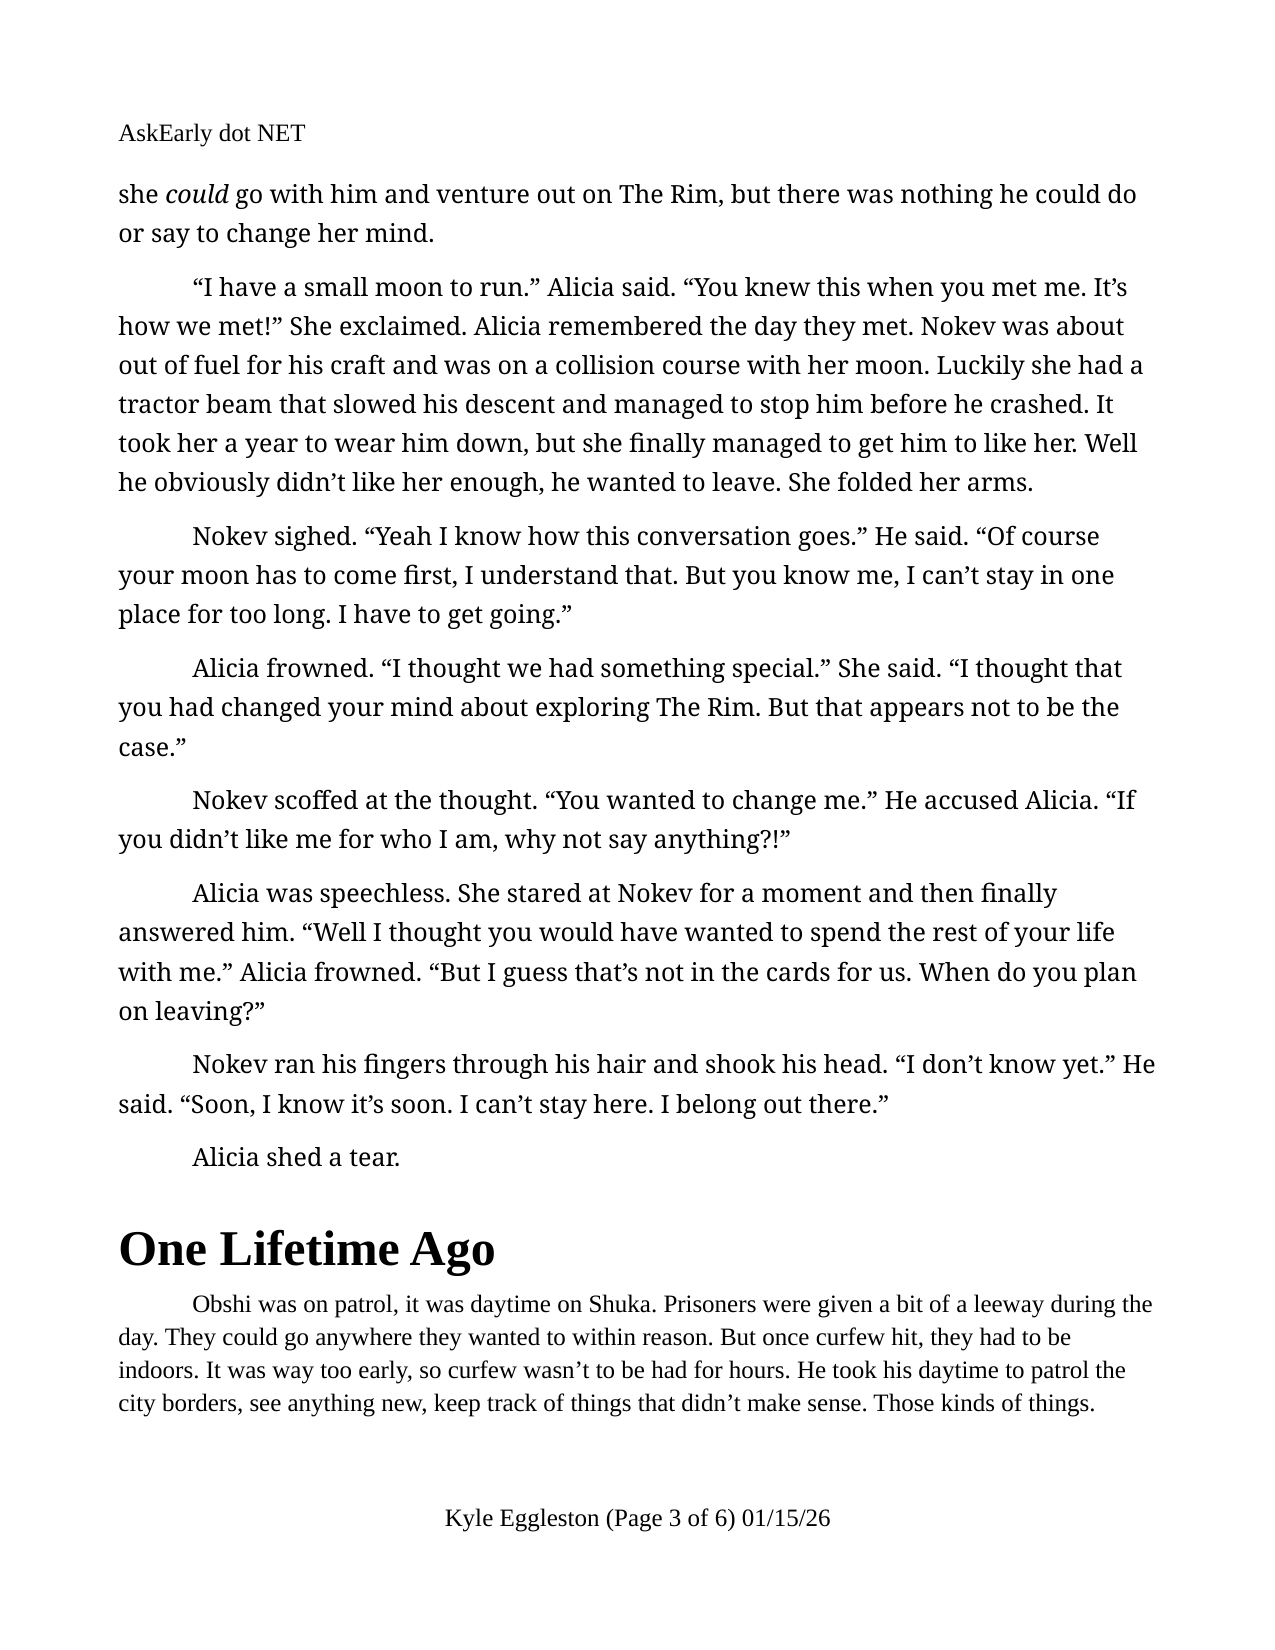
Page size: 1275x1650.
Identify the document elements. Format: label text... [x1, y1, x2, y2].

text Obshi was on patrol, it was daytime on Shuka. Prisoners were given a bit of a leeway during the day. They could go anywhere they wanted to within reason. But once curfew hit, they had to be indoors. It was way too early, so curfew wasn’t to be had for hours. He took his daytime to patrol the city borders, see anything new, keep track of things that didn’t make sense. Those kinds of things. [118, 1289, 1157, 1417]
text Alicia was speechless. She stared at Nokev for a moment and then finally answered him. “Well I thought you would have wanted to spend the rest of your life with me.” Alicia frowned. “But I guess that’s not in the cards for us. When do you plan on leaving?” [118, 876, 1157, 1027]
text Nokev ran his fingers through his hair and shook his head. “I don’t know yet.” He said. “Soon, I know it’s soon. I can’t stay here. I belong out there.” [118, 1047, 1157, 1120]
text she could go with him and venture out on The Rim, but there was nothing he could do or say to change her mind. [118, 176, 1157, 249]
text Alicia frowned. “I thought we had something special.” She said. “I thought that you had changed your mind about exploring The Rim. But that appears not to be the case.” [118, 651, 1157, 763]
text Alicia shed a tear. [118, 1140, 1157, 1174]
text Nokev scoffed at the thought. “You wanted to change me.” He accused Alicia. “If you didn’t like me for who I am, why not say anything?!” [118, 783, 1157, 856]
text “I have a small moon to run.” Alicia said. “You knew this when you met me. It’s how we met!” She exclaimed. Alicia remembered the day they met. Nokev was about out of fuel for his craft and was on a collision course with her moon. Luckily she had a tractor beam that slowed his descent and managed to stop him before he crashed. It took her a year to wear him down, but she finally managed to get him to like her. Well he obviously didn’t like her enough, he wanted to leave. She folded her arms. [118, 269, 1157, 499]
subtitle One Lifetime Ago [118, 1219, 1157, 1276]
text Nokev sighed. “Yeah I know how this conversation goes.” He said. “Of course your moon has to come first, I understand that. But you know me, I can’t stay in one place for too long. I have to get going.” [118, 519, 1157, 631]
